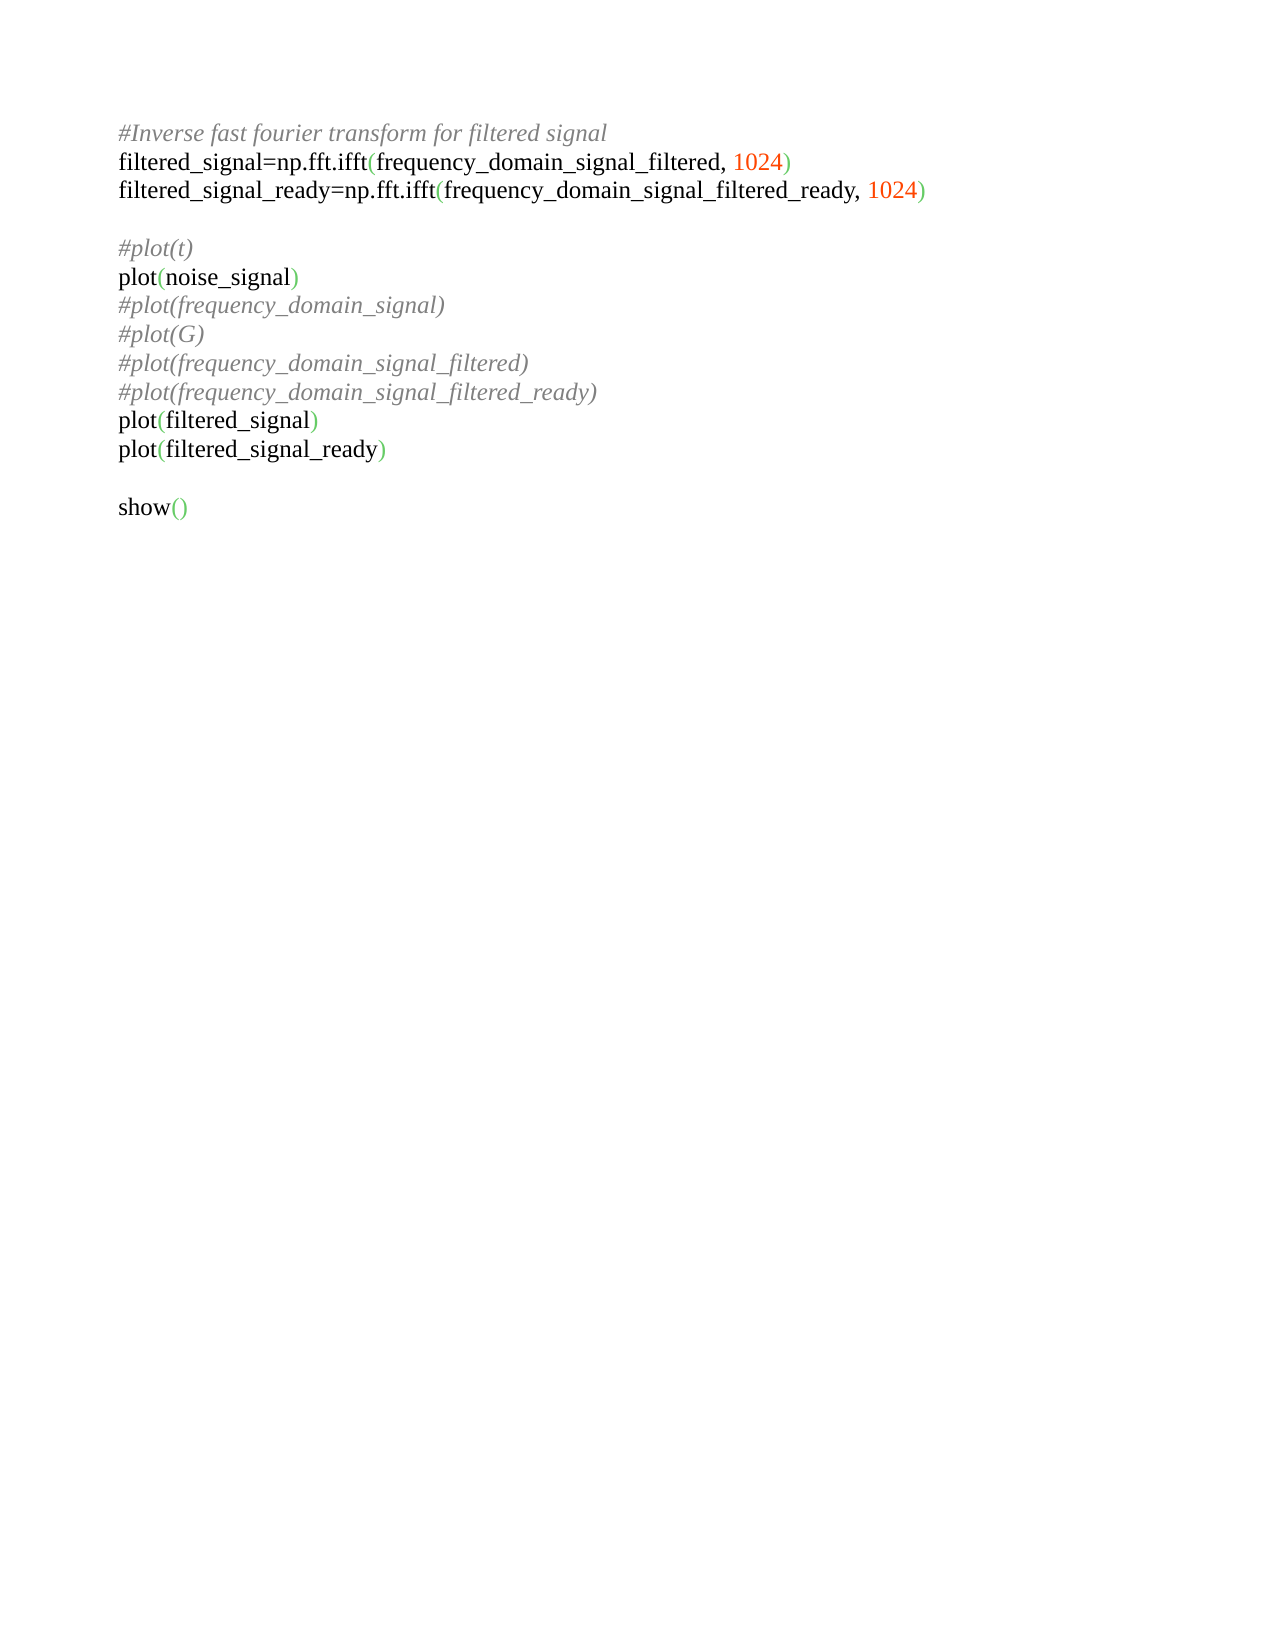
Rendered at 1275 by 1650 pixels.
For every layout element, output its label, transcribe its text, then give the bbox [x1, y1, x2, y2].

text #Inverse fast fourier transform for filtered signal [118, 118, 1157, 147]
text #plot(frequency_domain_signal_filtered_ready) [118, 377, 1157, 406]
text filtered_signal_ready=np.fft.ifft(frequency_domain_signal_filtered_ready, 1024) [118, 176, 1157, 204]
text #plot(G) [118, 319, 1157, 348]
text show() [118, 492, 1157, 521]
text #plot(frequency_domain_signal_filtered) [118, 348, 1157, 377]
text #plot(frequency_domain_signal) [118, 291, 1157, 319]
text plot(noise_signal) [118, 262, 1157, 291]
text plot(filtered_signal) [118, 406, 1157, 434]
text plot(filtered_signal_ready) [118, 434, 1157, 463]
text #plot(t) [118, 233, 1157, 262]
text filtered_signal=np.fft.ifft(frequency_domain_signal_filtered, 1024) [118, 147, 1157, 176]
